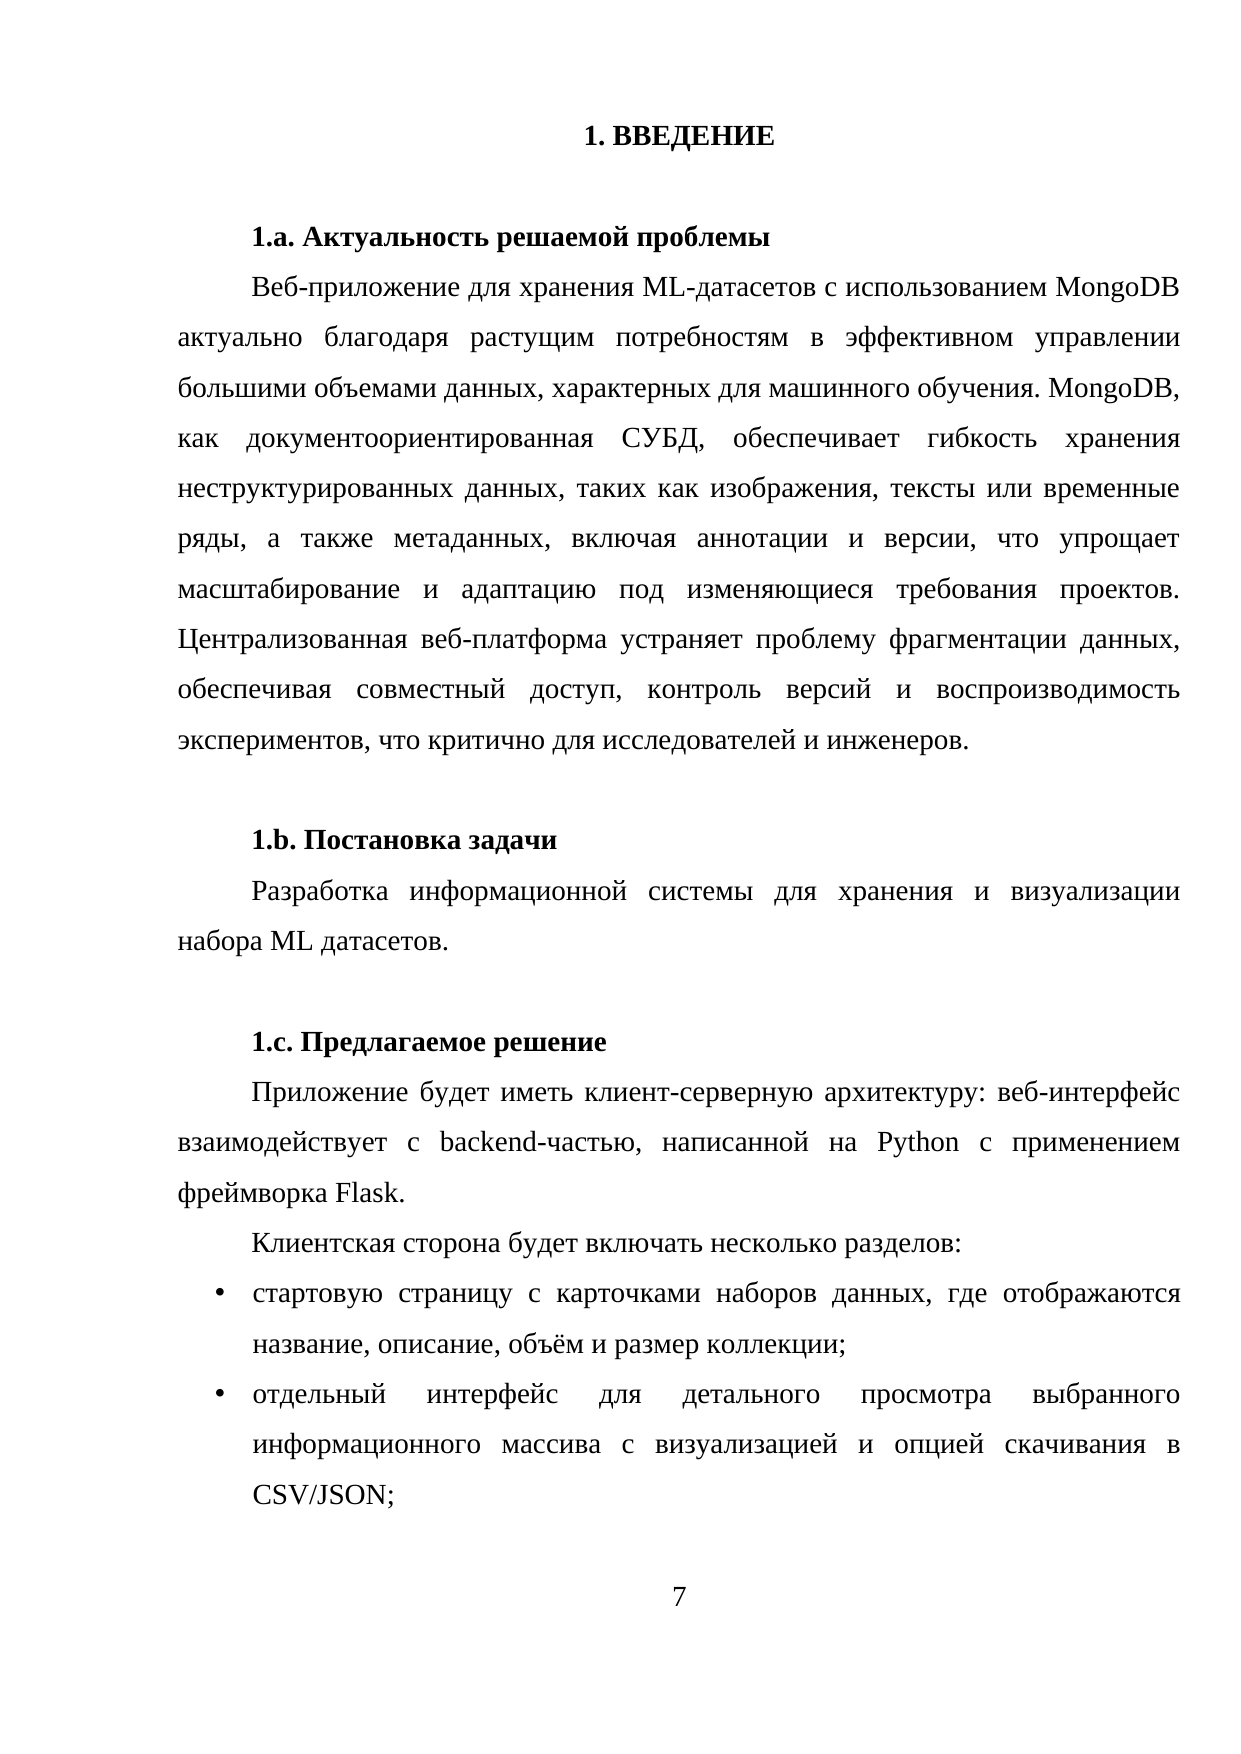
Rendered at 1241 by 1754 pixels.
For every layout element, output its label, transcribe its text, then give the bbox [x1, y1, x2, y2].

text Клиентская сторона будет включать несколько разделов: [177, 1225, 1181, 1258]
text 1.с. Предлагаемое решение [177, 1024, 1181, 1057]
text Веб-приложение для хранения ML-датасетов с использованием MongoDB актуально благодаря растущим потребностям в эффективном управлении большими объемами данных, характерных для машинного обучения. MongoDB, как документоориентированная СУБД, обеспечивает гибкость хранения неструктурированных данных, таких как изображения, тексты или временные ряды, а также метаданных, включая аннотации и версии, что упрощает масштабирование и адаптацию под изменяющиеся требования проектов. Централизованная веб-платформа устраняет проблему фрагментации данных, обеспечивая совместный доступ, контроль версий и воспроизводимость экспериментов, что критично для исследователей и инженеров. [177, 269, 1181, 755]
text 1.a. Актуальность решаемой проблемы [177, 219, 1181, 252]
list стартовую страницу с карточками наборов данных, где отображаются название, описание, объём и размер коллекции; [215, 1275, 1181, 1359]
text 1. введение [177, 118, 1181, 152]
text Разработка информационной системы для хранения и визуализации набора ML датасетов. [177, 873, 1181, 957]
text Приложение будет иметь клиент-серверную архитектуру: веб-интерфейс взаимодействует с backend-частью, написанной на Python с применением фреймворка Flask. [177, 1074, 1181, 1208]
text 1.b. Постановка задачи [177, 822, 1181, 856]
list отдельный интерфейс для детального просмотра выбранного информационного массива с визуализацией и опцией скачивания в CSV/JSON; [215, 1376, 1181, 1510]
